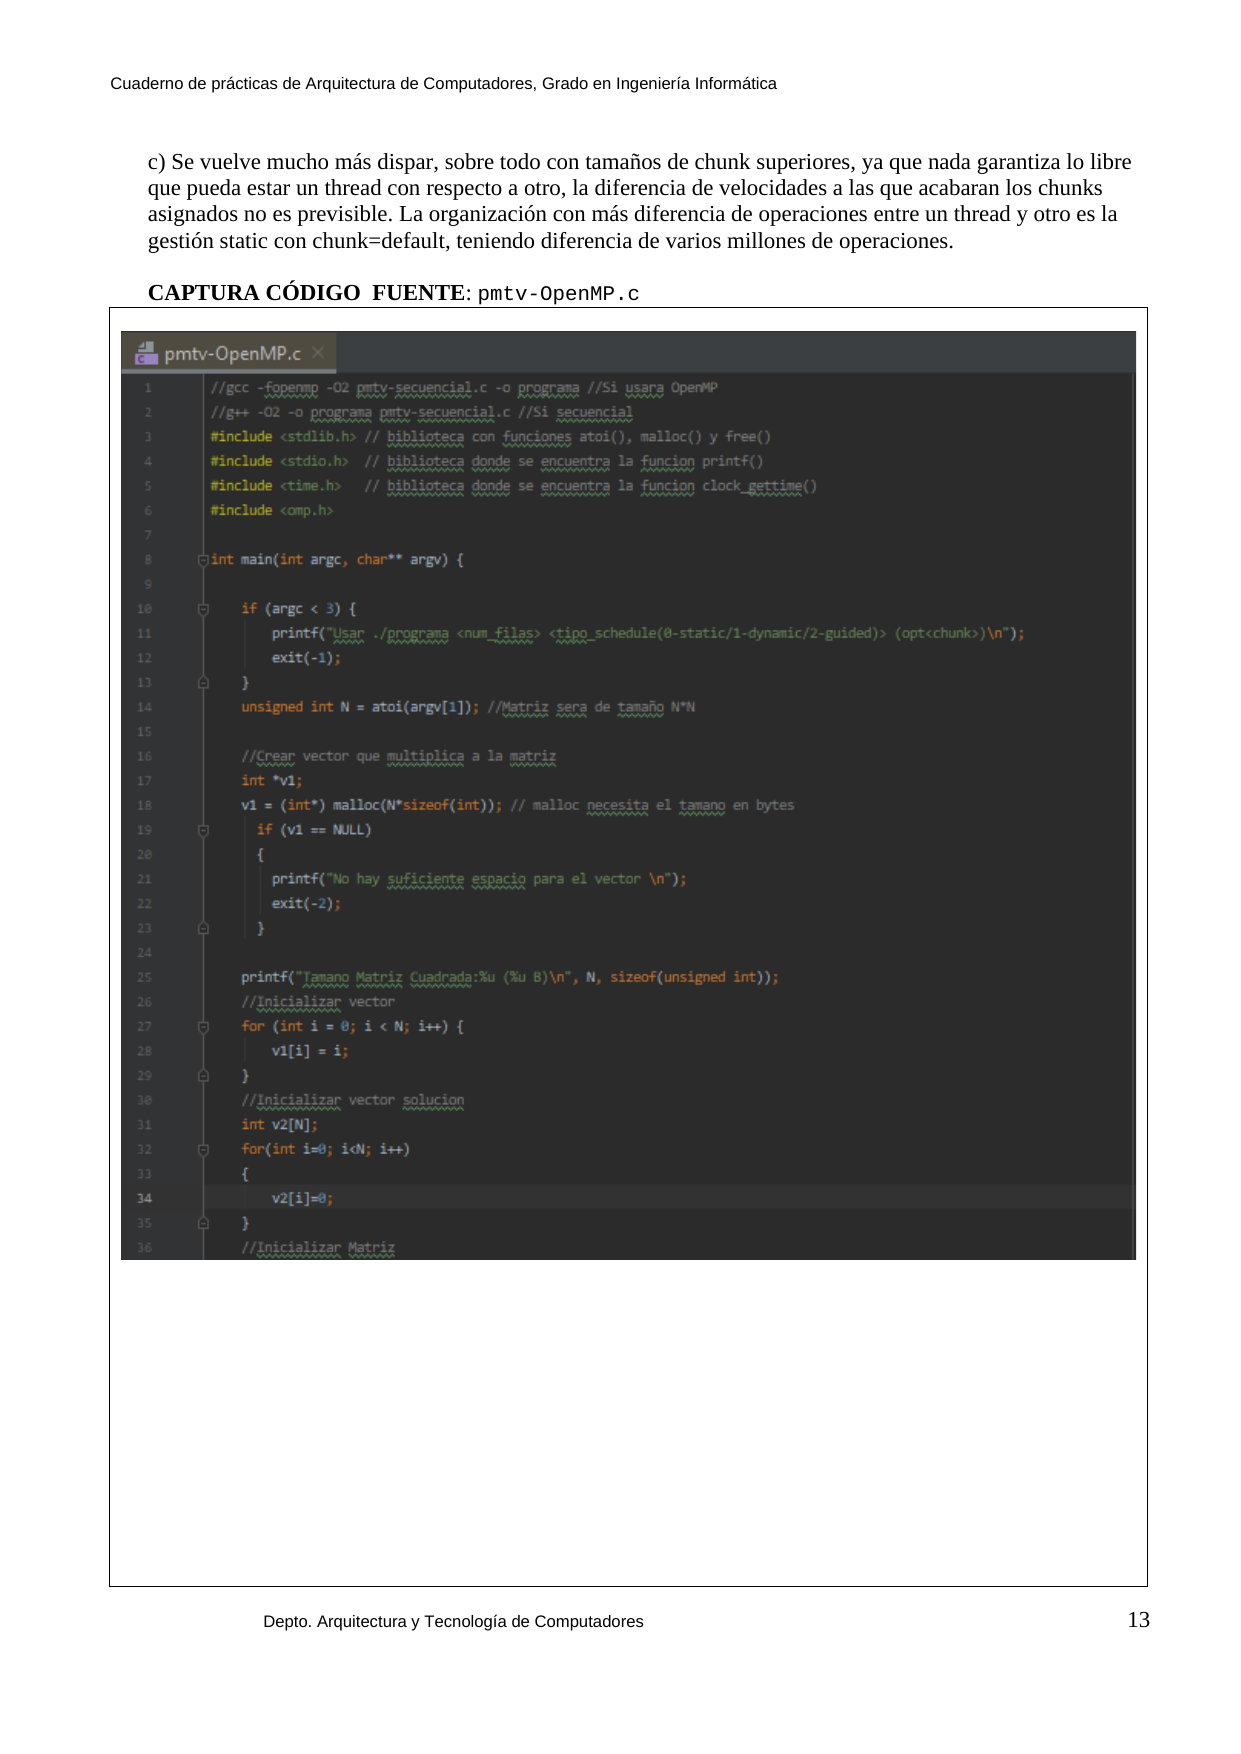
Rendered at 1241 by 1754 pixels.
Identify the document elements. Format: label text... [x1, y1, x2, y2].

picture [121, 331, 1137, 1260]
text c) Se vuelve mucho más dispar, sobre todo con tamaños de chunk superiores, ya que nada garantiza lo libre que pueda estar un thread con respecto a otro, la diferencia de velocidades a las que acabaran los chunks asignados no es previsible. La organización con más diferencia de operaciones entre un thread y otro es la gestión static con chunk=default, teniendo diferencia de varios millones de operaciones. [148, 148, 1150, 253]
text CAPTURA CÓDIGO FUENTE: pmtv-OpenMP.c [148, 279, 1150, 307]
table_header [110, 308, 1147, 1586]
